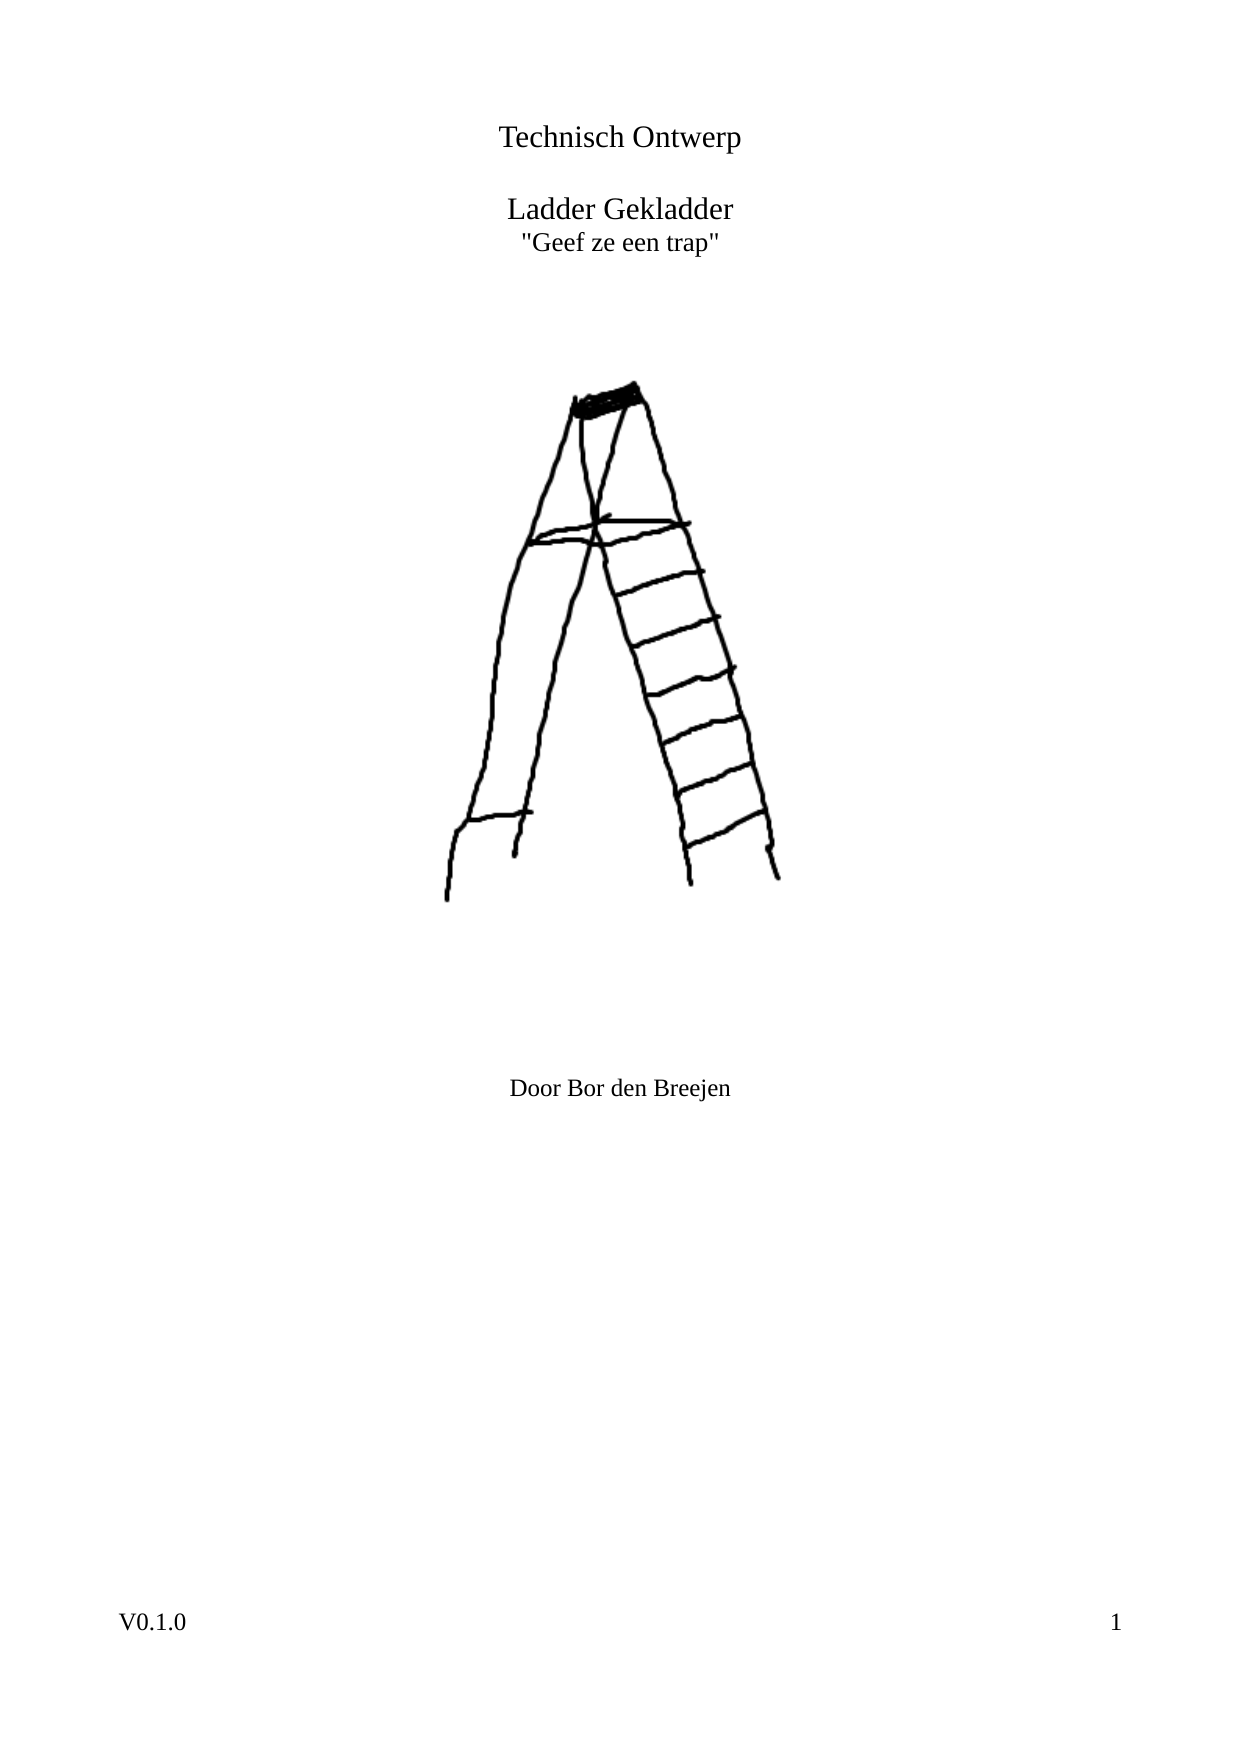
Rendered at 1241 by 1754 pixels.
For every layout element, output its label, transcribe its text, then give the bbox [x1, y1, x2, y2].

text Ladder Gekladder [118, 190, 1122, 226]
picture [409, 257, 831, 1001]
text Door Bor den Breejen [118, 1073, 1122, 1101]
text "Geef ze een trap" [118, 226, 1122, 257]
text Technisch Ontwerp [118, 118, 1122, 154]
